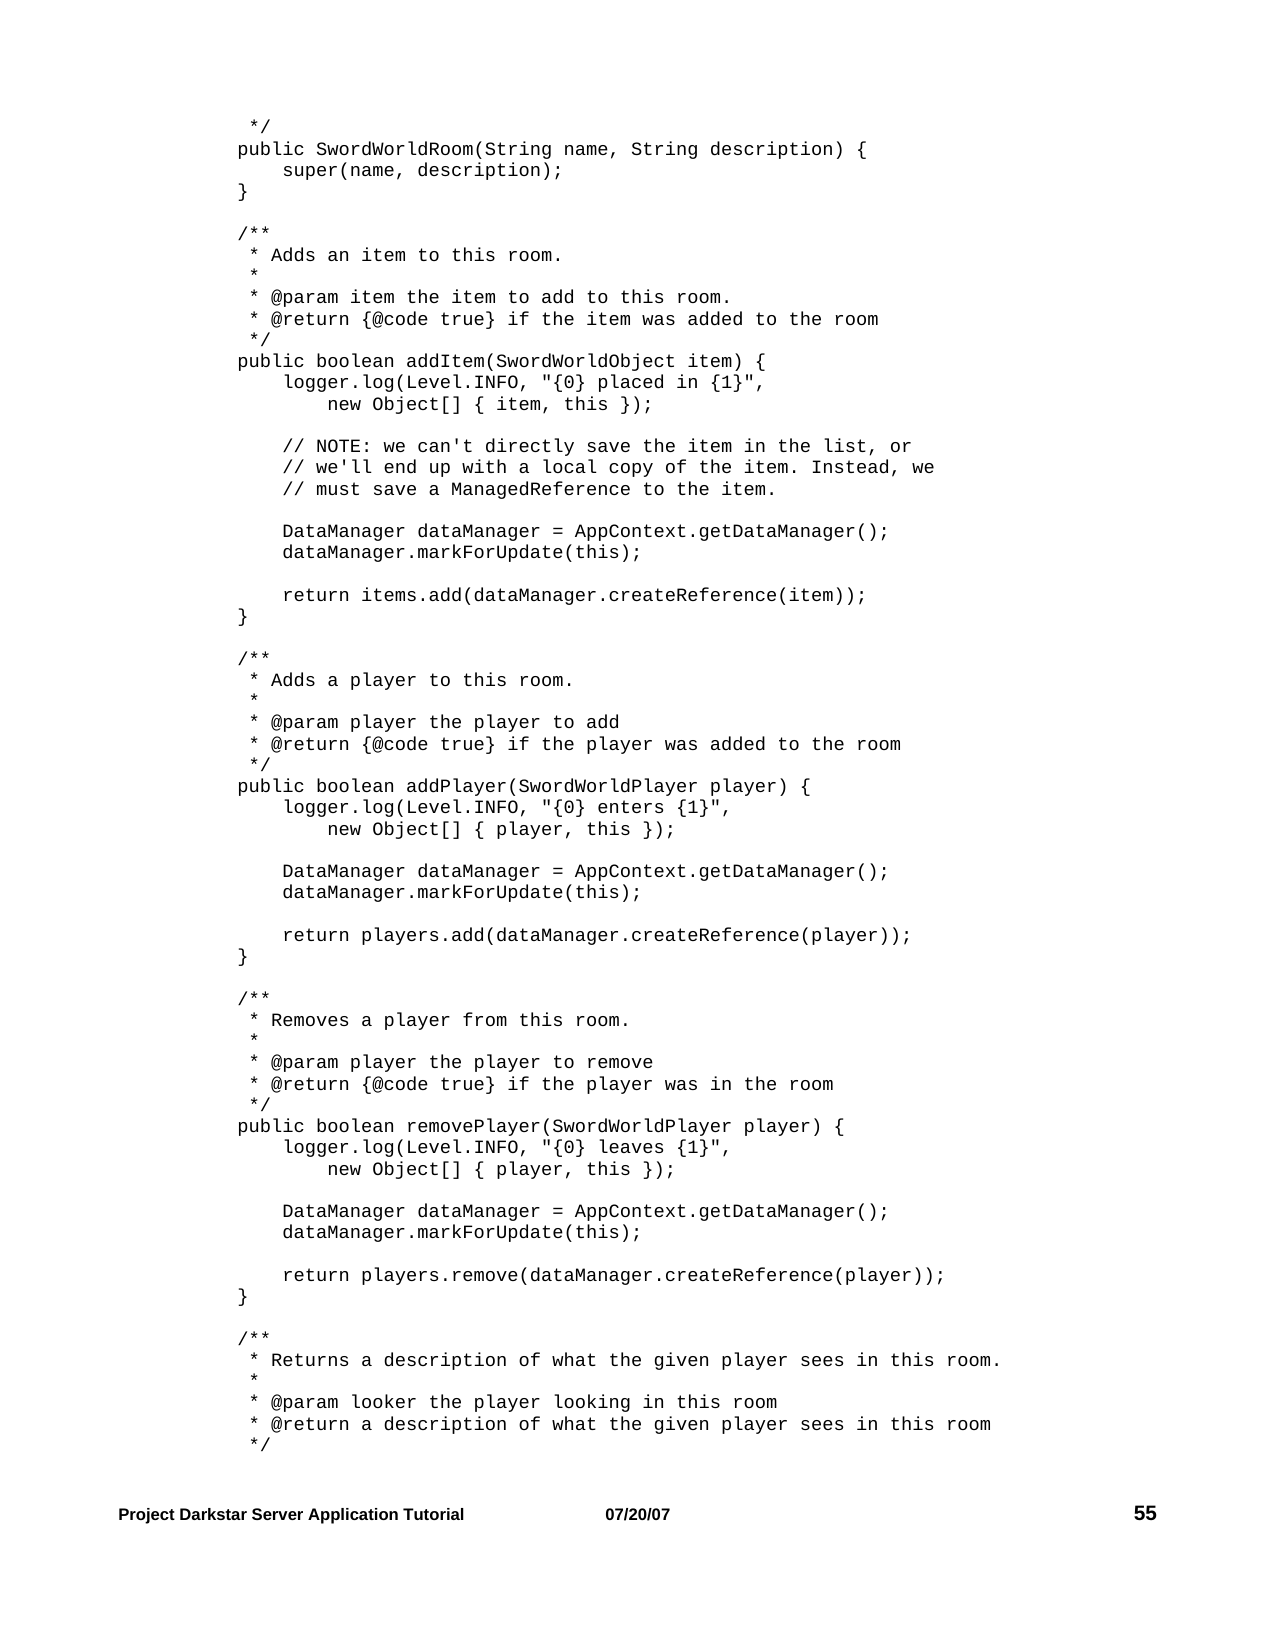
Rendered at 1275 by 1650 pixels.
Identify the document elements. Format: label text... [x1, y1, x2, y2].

text */ public SwordWorldRoom(String name, String description) { super(name, description); } /** * Adds an item to this room. * * @param item the item to add to this room. * @return {@code true} if the item was added to the room */ public boolean addItem(SwordWorldObject item) { logger.log(Level.INFO, "{0} placed in {1}", new Object[] { item, this }); // NOTE: we can't directly save the item in the list, or // we'll end up with a local copy of the item. Instead, we // must save a ManagedReference to the item. DataManager dataManager = AppContext.getDataManager(); dataManager.markForUpdate(this); return items.add(dataManager.createReference(item)); } /** * Adds a player to this room. * * @param player the player to add * @return {@code true} if the player was added to the room */ public boolean addPlayer(SwordWorldPlayer player) { logger.log(Level.INFO, "{0} enters {1}", new Object[] { player, this }); DataManager dataManager = AppContext.getDataManager(); dataManager.markForUpdate(this); return players.add(dataManager.createReference(player)); } /** * Removes a player from this room. * * @param player the player to remove * @return {@code true} if the player was in the room */ public boolean removePlayer(SwordWorldPlayer player) { logger.log(Level.INFO, "{0} leaves {1}", new Object[] { player, this }); DataManager dataManager = AppContext.getDataManager(); dataManager.markForUpdate(this); return players.remove(dataManager.createReference(player)); } /** * Returns a description of what the given player sees in this room. * * @param looker the player looking in this room * @return a description of what the given player sees in this room */ [192, 118, 1098, 1457]
